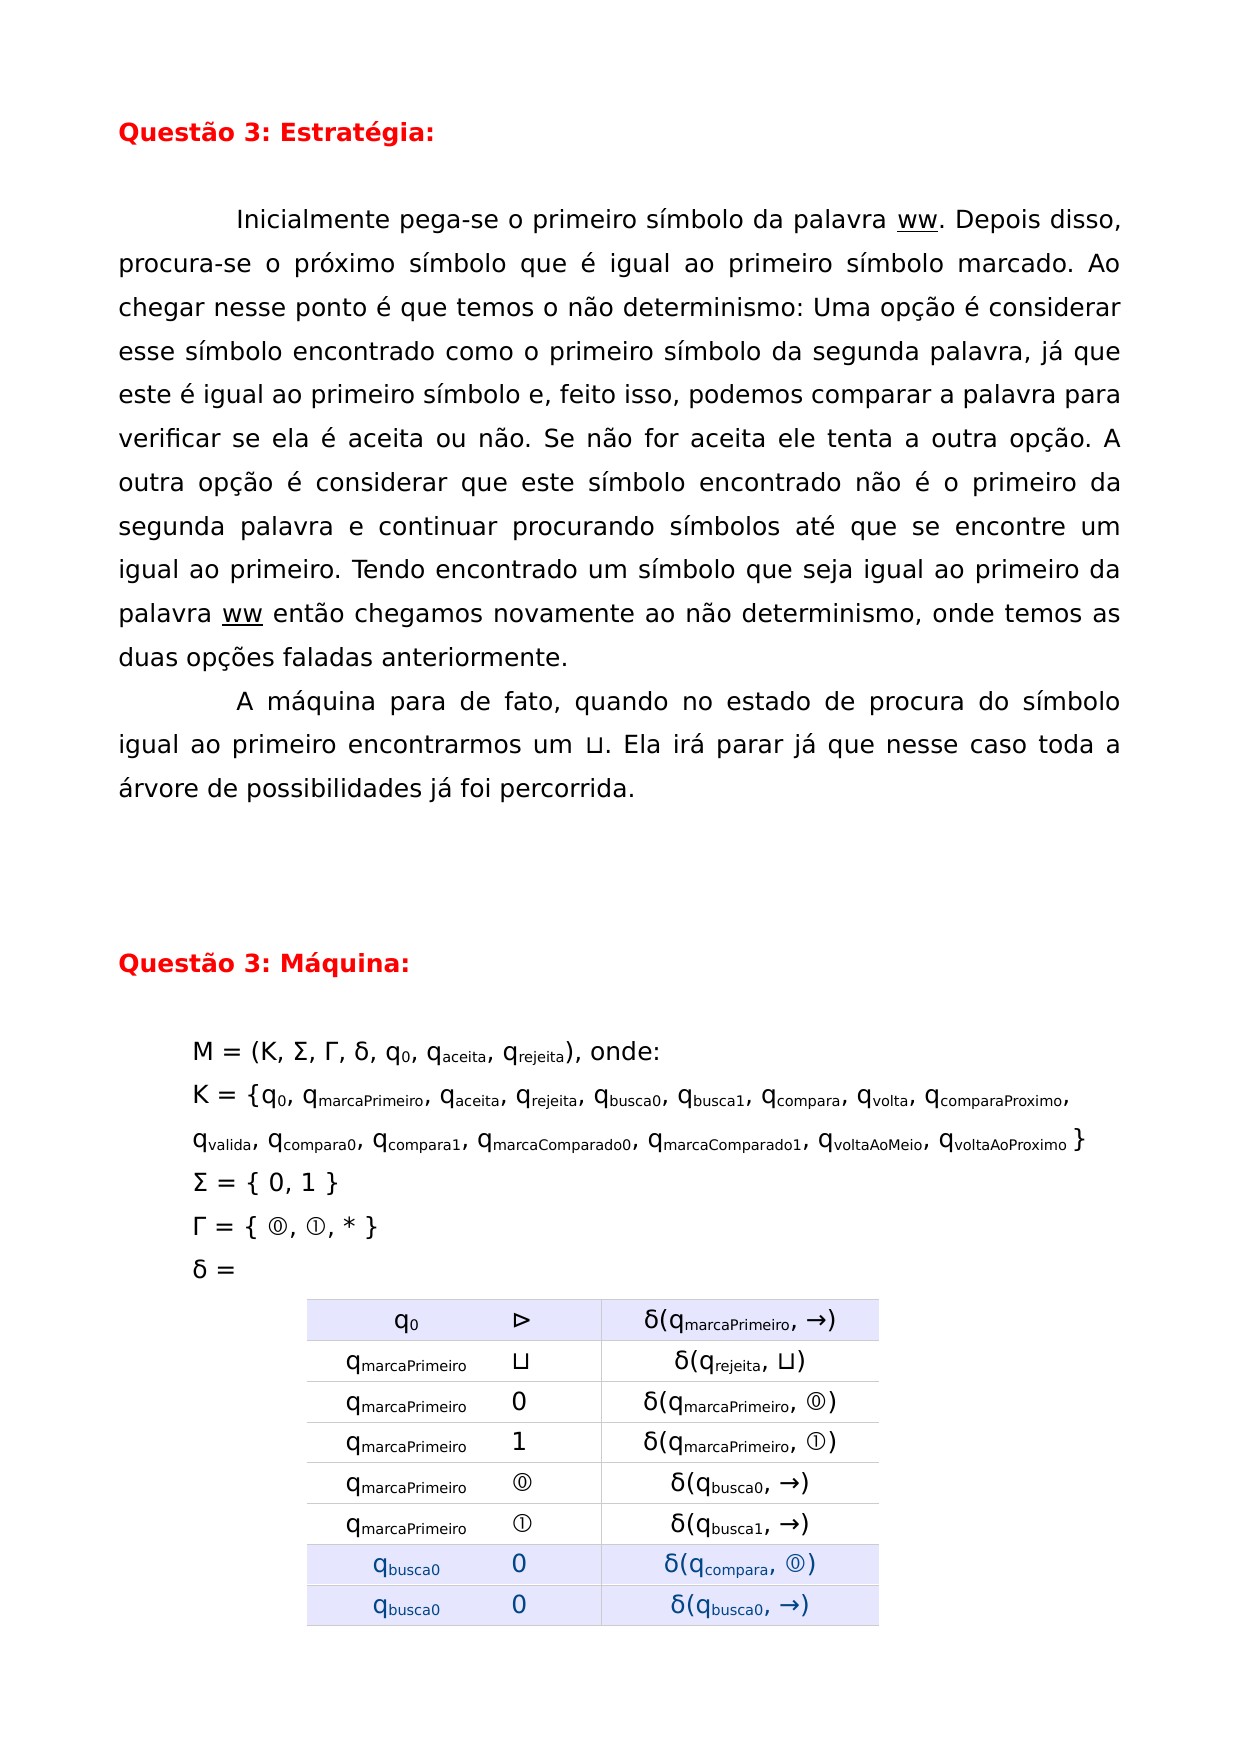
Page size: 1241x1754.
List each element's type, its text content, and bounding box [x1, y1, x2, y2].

table_cell  [505, 1463, 601, 1503]
table_cell qbusca0 [307, 1586, 505, 1625]
text A máquina para de fato, quando no estado de procura do símbolo igual ao primeiro encontrarmos um ⊔. Ela irá parar já que nesse caso toda a árvore de possibilidades já foi percorrida. [118, 687, 1122, 803]
table_cell δ(qbusca1, →) [602, 1504, 879, 1544]
table_cell qmarcaPrimeiro [307, 1463, 505, 1503]
table_cell δ(qrejeita, ⊔) [602, 1341, 879, 1381]
table_header ⊳ [505, 1300, 601, 1340]
text Inicialmente pega-se o primeiro símbolo da palavra ww. Depois disso, procura-se o próximo símbolo que é igual ao primeiro símbolo marcado. Ao chegar nesse ponto é que temos o não determinismo: Uma opção é considerar esse símbolo encontrado como o primeiro símbolo da segunda palavra, já que este é igual ao primeiro símbolo e, feito isso, podemos comparar a palavra para verificar se ela é aceita ou não. Se não for aceita ele tenta a outra opção. A outra opção é considerar que este símbolo encontrado não é o primeiro da segunda palavra e continuar procurando símbolos até que se encontre um igual ao primeiro. Tendo encontrado um símbolo que seja igual ao primeiro da palavra ww então chegamos novamente ao não determinismo, onde temos as duas opções faladas anteriormente. [118, 206, 1122, 672]
text Questão 3: Máquina: [118, 949, 1122, 978]
table_cell qmarcaPrimeiro [307, 1341, 505, 1381]
table_cell 1 [505, 1423, 601, 1462]
table_cell qbusca0 [307, 1545, 505, 1584]
text Questão 3: Estratégia: [118, 118, 1122, 147]
table_cell δ(qmarcaPrimeiro, ) [602, 1423, 879, 1462]
table_cell qmarcaPrimeiro [307, 1423, 505, 1462]
table_cell δ(qcompara, ) [602, 1545, 879, 1584]
table_cell ⊔ [505, 1341, 601, 1381]
table_header δ(qmarcaPrimeiro, →) [602, 1300, 879, 1340]
text Γ = { , , * } [192, 1212, 1122, 1241]
table_cell qmarcaPrimeiro [307, 1382, 505, 1422]
text Κ = {q0, qmarcaPrimeiro, qaceita, qrejeita, qbusca0, qbusca1, qcompara, qvolta, qcomparaProximo, qvalida, qcompara0, qcompara1, qmarcaComparado0, qmarcaComparado1, qvoltaAoMeio, qvoltaAoProximo } [192, 1081, 1122, 1153]
table_cell δ(qbusca0, →) [602, 1586, 879, 1625]
table_cell qmarcaPrimeiro [307, 1504, 505, 1544]
table_cell 0 [505, 1586, 601, 1625]
table_cell δ(qmarcaPrimeiro, ) [602, 1382, 879, 1422]
table_cell  [505, 1504, 601, 1544]
table_header q0 [307, 1300, 505, 1340]
table_cell 0 [505, 1545, 601, 1584]
table_cell δ(qbusca0, →) [602, 1463, 879, 1503]
text M = (Κ, Σ, Γ, δ, q0, qaceita, qrejeita), onde: [192, 1037, 1122, 1066]
text Σ = { 0, 1 } [192, 1168, 1122, 1197]
text δ = [192, 1256, 1122, 1285]
table_cell 0 [505, 1382, 601, 1422]
